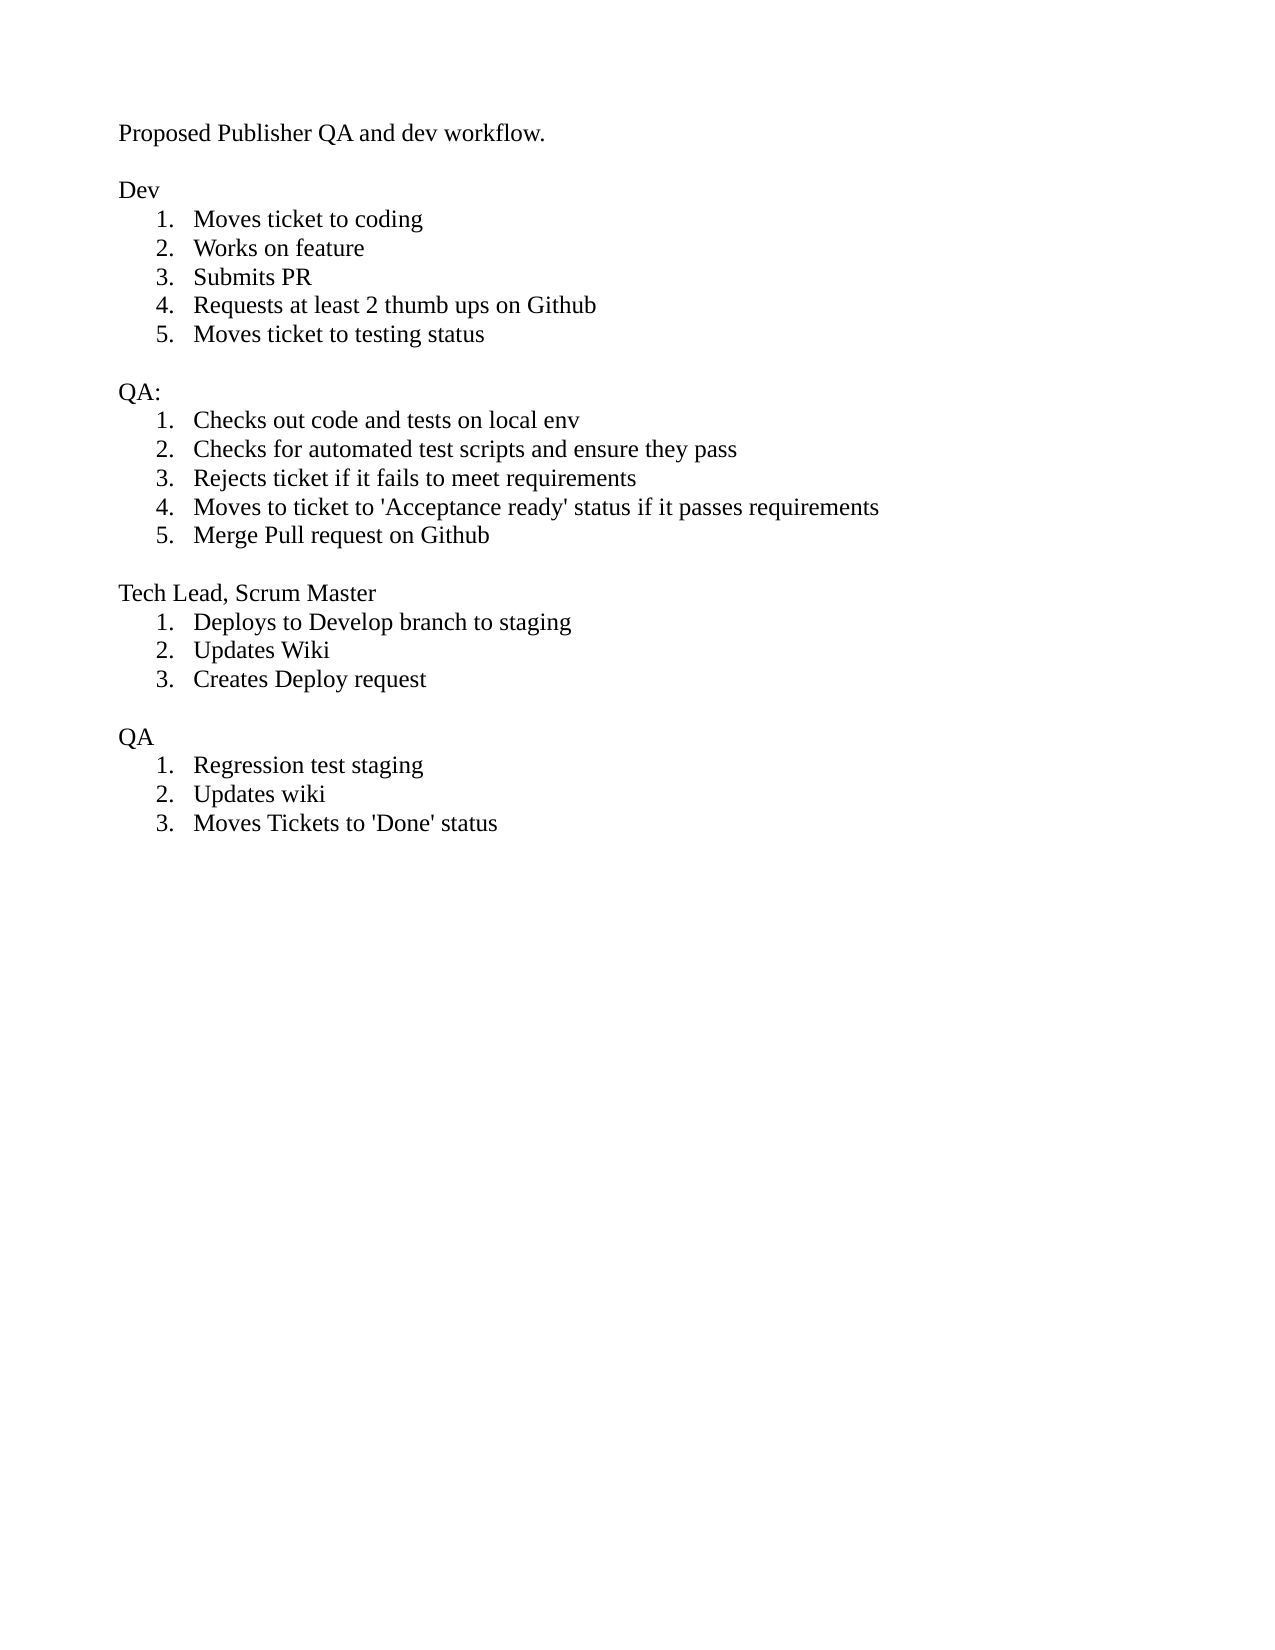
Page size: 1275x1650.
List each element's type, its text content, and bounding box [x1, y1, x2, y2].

text Tech Lead, Scrum Master [118, 578, 1157, 607]
list Submits PR [156, 262, 1157, 291]
list Moves ticket to testing status [156, 319, 1157, 348]
list Works on feature [156, 233, 1157, 262]
text Dev [118, 176, 1157, 204]
list Updates wiki [156, 779, 1157, 808]
list Merge Pull request on Github [156, 521, 1157, 549]
list Rejects ticket if it fails to meet requirements [156, 463, 1157, 492]
list Creates Deploy request [156, 664, 1157, 693]
list Regression test staging [156, 751, 1157, 779]
list Updates Wiki [156, 636, 1157, 664]
text QA: [118, 377, 1157, 406]
text QA [118, 722, 1157, 751]
list Requests at least 2 thumb ups on Github [156, 291, 1157, 319]
list Checks for automated test scripts and ensure they pass [156, 434, 1157, 463]
text Proposed Publisher QA and dev workflow. [118, 118, 1157, 147]
list Checks out code and tests on local env [156, 406, 1157, 434]
list Moves ticket to coding [156, 204, 1157, 233]
list Moves Tickets to 'Done' status [156, 808, 1157, 837]
list Deploys to Develop branch to staging [156, 607, 1157, 636]
list Moves to ticket to 'Acceptance ready' status if it passes requirements [156, 492, 1157, 521]
